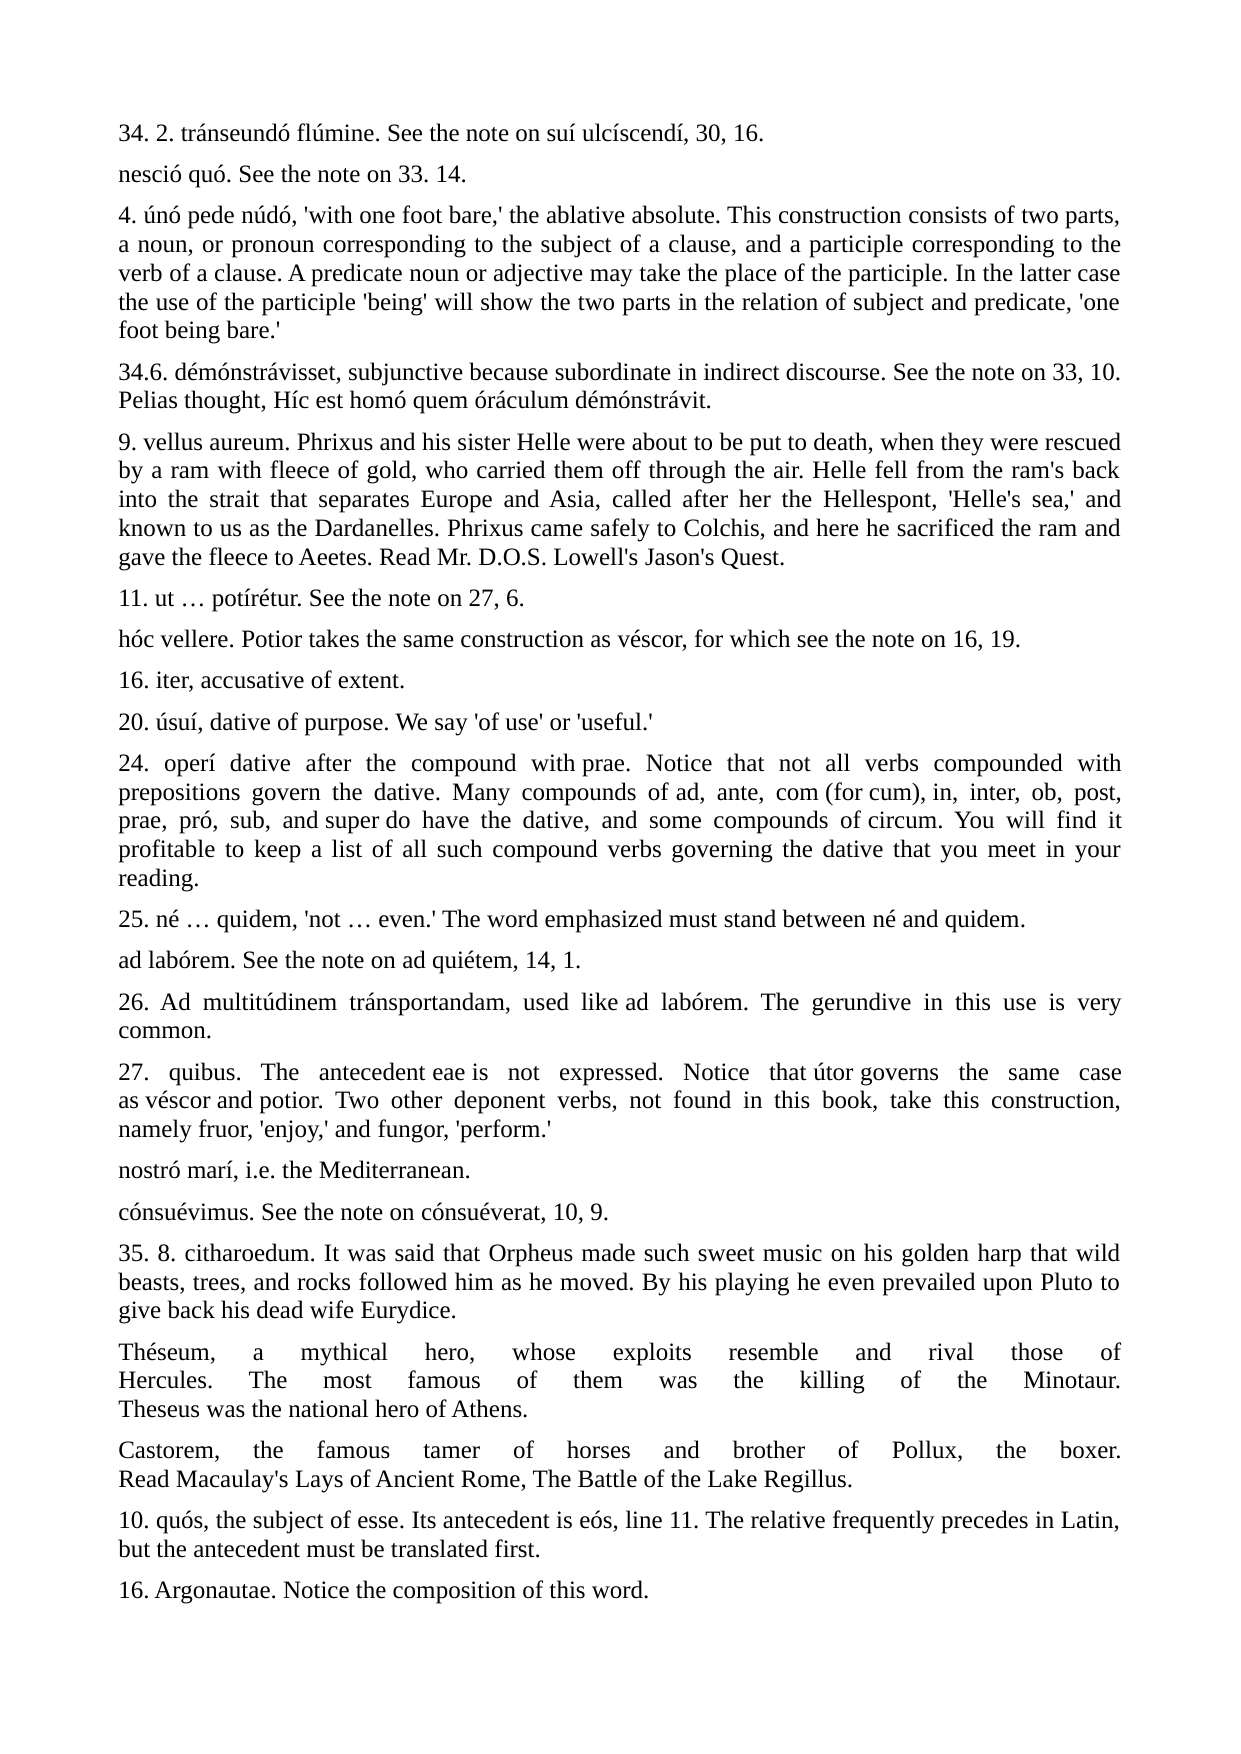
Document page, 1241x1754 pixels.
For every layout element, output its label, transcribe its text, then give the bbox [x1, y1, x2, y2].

text 34.6. démónstrávisset, subjunctive because subordinate in indirect discourse. See the note on 33, 10. Pelias thought, Híc est homó quem óráculum démónstrávit. [118, 357, 1122, 414]
text 20. úsuí, dative of purpose. We say 'of use' or 'useful.' [118, 707, 1122, 736]
text 16. Argonautae. Notice the composition of this word. [118, 1576, 1122, 1604]
text hóc vellere. Potior takes the same construction as véscor, for which see the note on 16, 19. [118, 624, 1122, 653]
text cónsuévimus. See the note on cónsuéverat, 10, 9. [118, 1197, 1122, 1226]
text ad labórem. See the note on ad quiétem, 14, 1. [118, 946, 1122, 974]
text 34. 2. tránseundó flúmine. See the note on suí ulcíscendí, 30, 16. [118, 118, 1122, 147]
text 16. iter, accusative of extent. [118, 666, 1122, 694]
text 11. ut … potírétur. See the note on 27, 6. [118, 583, 1122, 612]
text 27. quibus. The antecedent eae is not expressed. Notice that útor governs the same case as véscor and potior. Two other deponent verbs, not found in this book, take this construction, namely fruor, 'enjoy,' and fungor, 'perform.' [118, 1057, 1122, 1143]
text 9. vellus aureum. Phrixus and his sister Helle were about to be put to death, when they were rescued by a ram with fleece of gold, who carried them off through the air. Helle fell from the ram's back into the strait that separates Europe and Asia, called after her the Hellespont, 'Helle's sea,' and known to us as the Dardanelles. Phrixus came safely to Colchis, and here he sacrificed the ram and gave the fleece to Aeetes. Read Mr. D.O.S. Lowell's Jason's Quest. [118, 427, 1122, 571]
text 25. né … quidem, 'not … even.' The word emphasized must stand between né and quidem. [118, 904, 1122, 933]
text 24. operí dative after the compound with prae. Notice that not all verbs compounded with prepositions govern the dative. Many compounds of ad, ante, com (for cum), in, inter, ob, post, prae, pró, sub, and super do have the dative, and some compounds of circum. You will find it profitable to keep a list of all such compound verbs governing the dative that you meet in your reading. [118, 748, 1122, 892]
text Castorem, the famous tamer of horses and brother of Pollux, the boxer. Read Macaulay's Lays of Ancient Rome, The Battle of the Lake Regillus. [118, 1436, 1122, 1493]
text nostró marí, i.e. the Mediterranean. [118, 1156, 1122, 1184]
text Théseum, a mythical hero, whose exploits resemble and rival those of Hercules. The most famous of them was the killing of the Minotaur. Theseus was the national hero of Athens. [118, 1337, 1122, 1423]
text nesció quó. See the note on 33. 14. [118, 159, 1122, 188]
text 35. 8. citharoedum. It was said that Orpheus made such sweet music on his golden harp that wild beasts, trees, and rocks followed him as he moved. By his playing he even prevailed upon Pluto to give back his dead wife Eurydice. [118, 1238, 1122, 1324]
text 10. quós, the subject of esse. Its antecedent is eós, line 11. The relative frequently precedes in Latin, but the antecedent must be translated first. [118, 1506, 1122, 1563]
text 26. Ad multitúdinem tránsportandam, used like ad labórem. The gerundive in this use is very common. [118, 987, 1122, 1044]
text 4. únó pede núdó, 'with one foot bare,' the ablative absolute. This construction consists of two parts, a noun, or pronoun corresponding to the subject of a clause, and a participle corresponding to the verb of a clause. A predicate noun or adjective may take the place of the participle. In the latter case the use of the participle 'being' will show the two parts in the relation of subject and predicate, 'one foot being bare.' [118, 201, 1122, 344]
